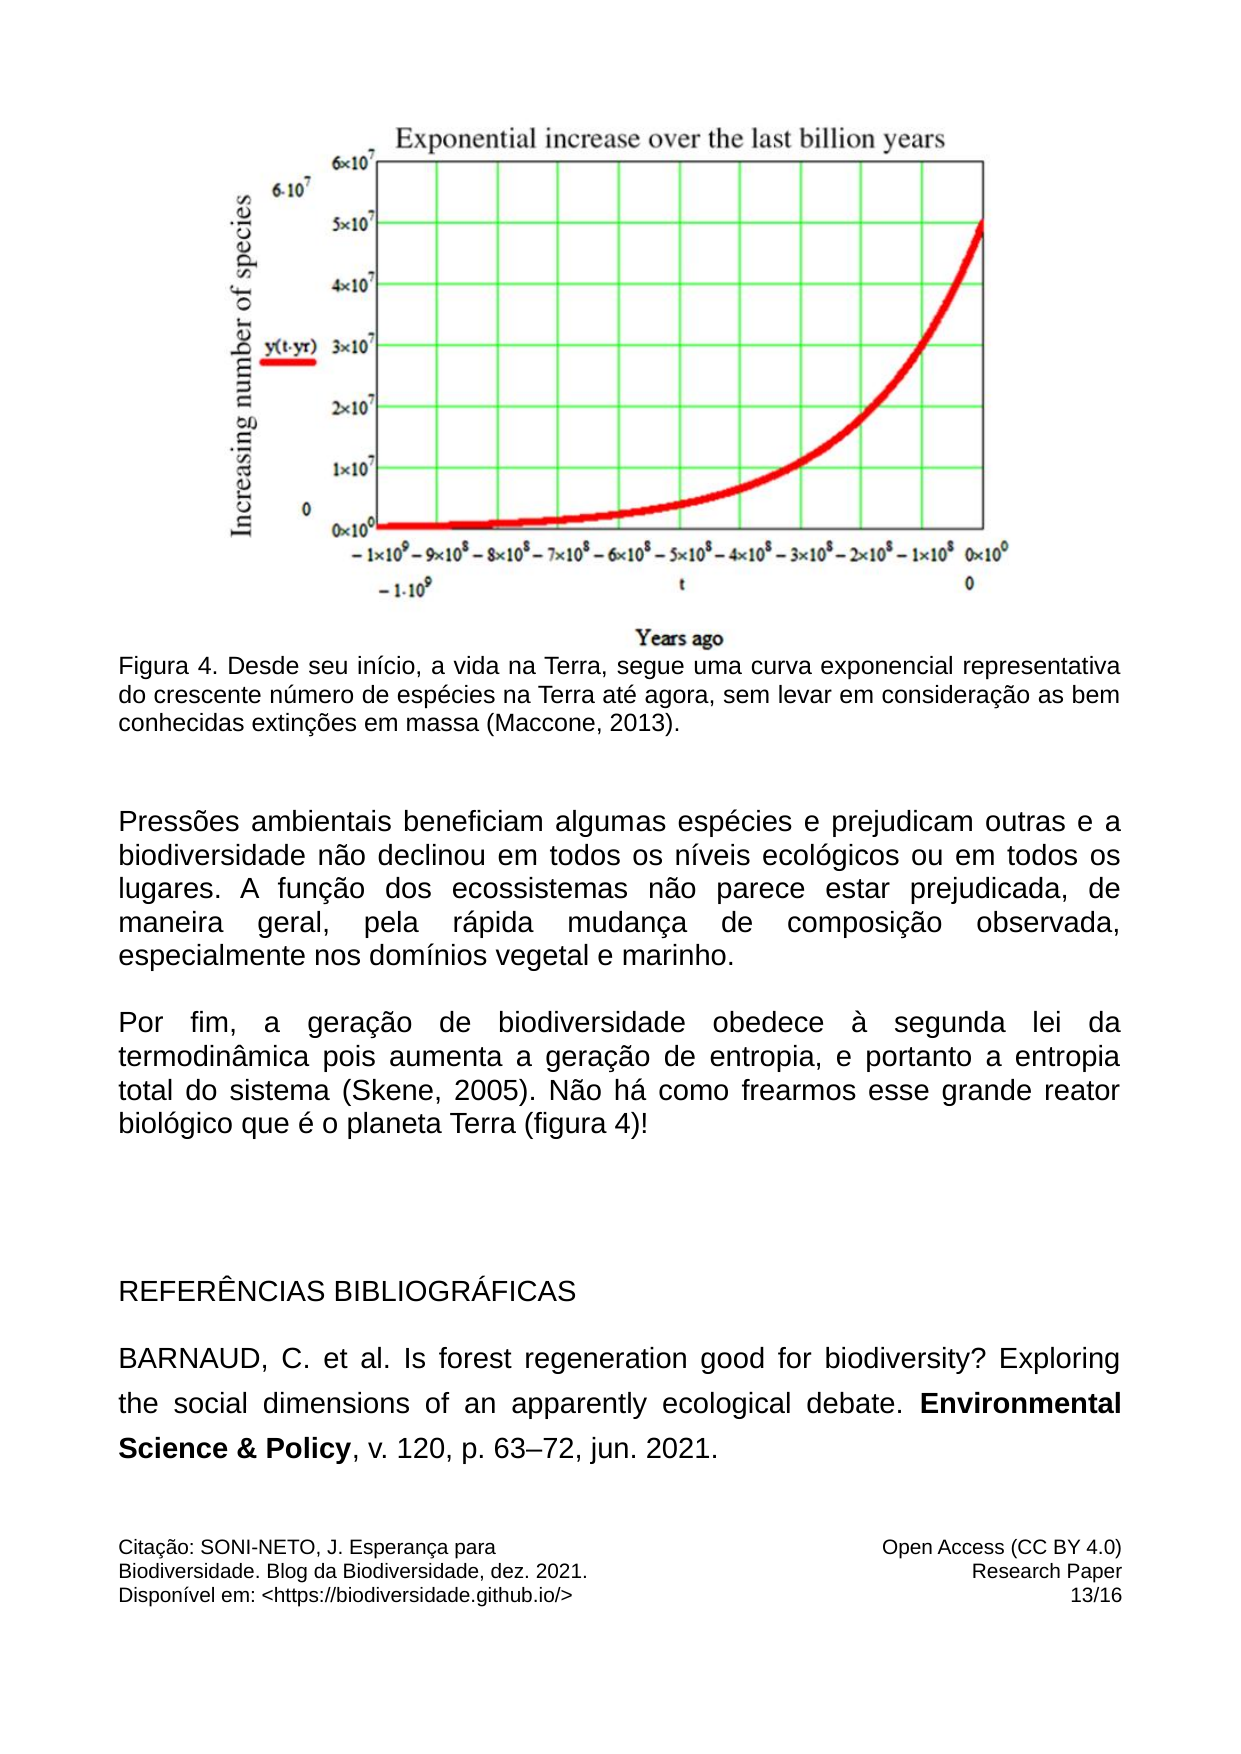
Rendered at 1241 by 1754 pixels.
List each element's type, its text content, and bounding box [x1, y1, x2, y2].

text REFERÊNCIAS BIBLIOGRÁFICAS [118, 1274, 1122, 1307]
text BARNAUD, C. et al. Is forest regeneration good for biodiversity? Exploring the social dimensions of an apparently ecological debate. Environmental Science & Policy, v. 120, p. 63–72, jun. 2021. [118, 1341, 1122, 1465]
picture [224, 118, 1016, 651]
text Figura 4. Desde seu início, a vida na Terra, segue uma curva exponencial representativa do crescente número de espécies na Terra até agora, sem levar em consideração as bem conhecidas extinções em massa (Maccone, 2013). [118, 118, 1122, 737]
text Pressões ambientais beneficiam algumas espécies e prejudicam outras e a biodiversidade não declinou em todos os níveis ecológicos ou em todos os lugares. A função dos ecossistemas não parece estar prejudicada, de maneira geral, pela rápida mudança de composição observada, especialmente nos domínios vegetal e marinho. [118, 804, 1122, 972]
text Por fim, a geração de biodiversidade obedece à segunda lei da termodinâmica pois aumenta a geração de entropia, e portanto a entropia total do sistema (Skene, 2005). Não há como frearmos esse grande reator biológico que é o planeta Terra (figura 4)! [118, 1006, 1122, 1140]
